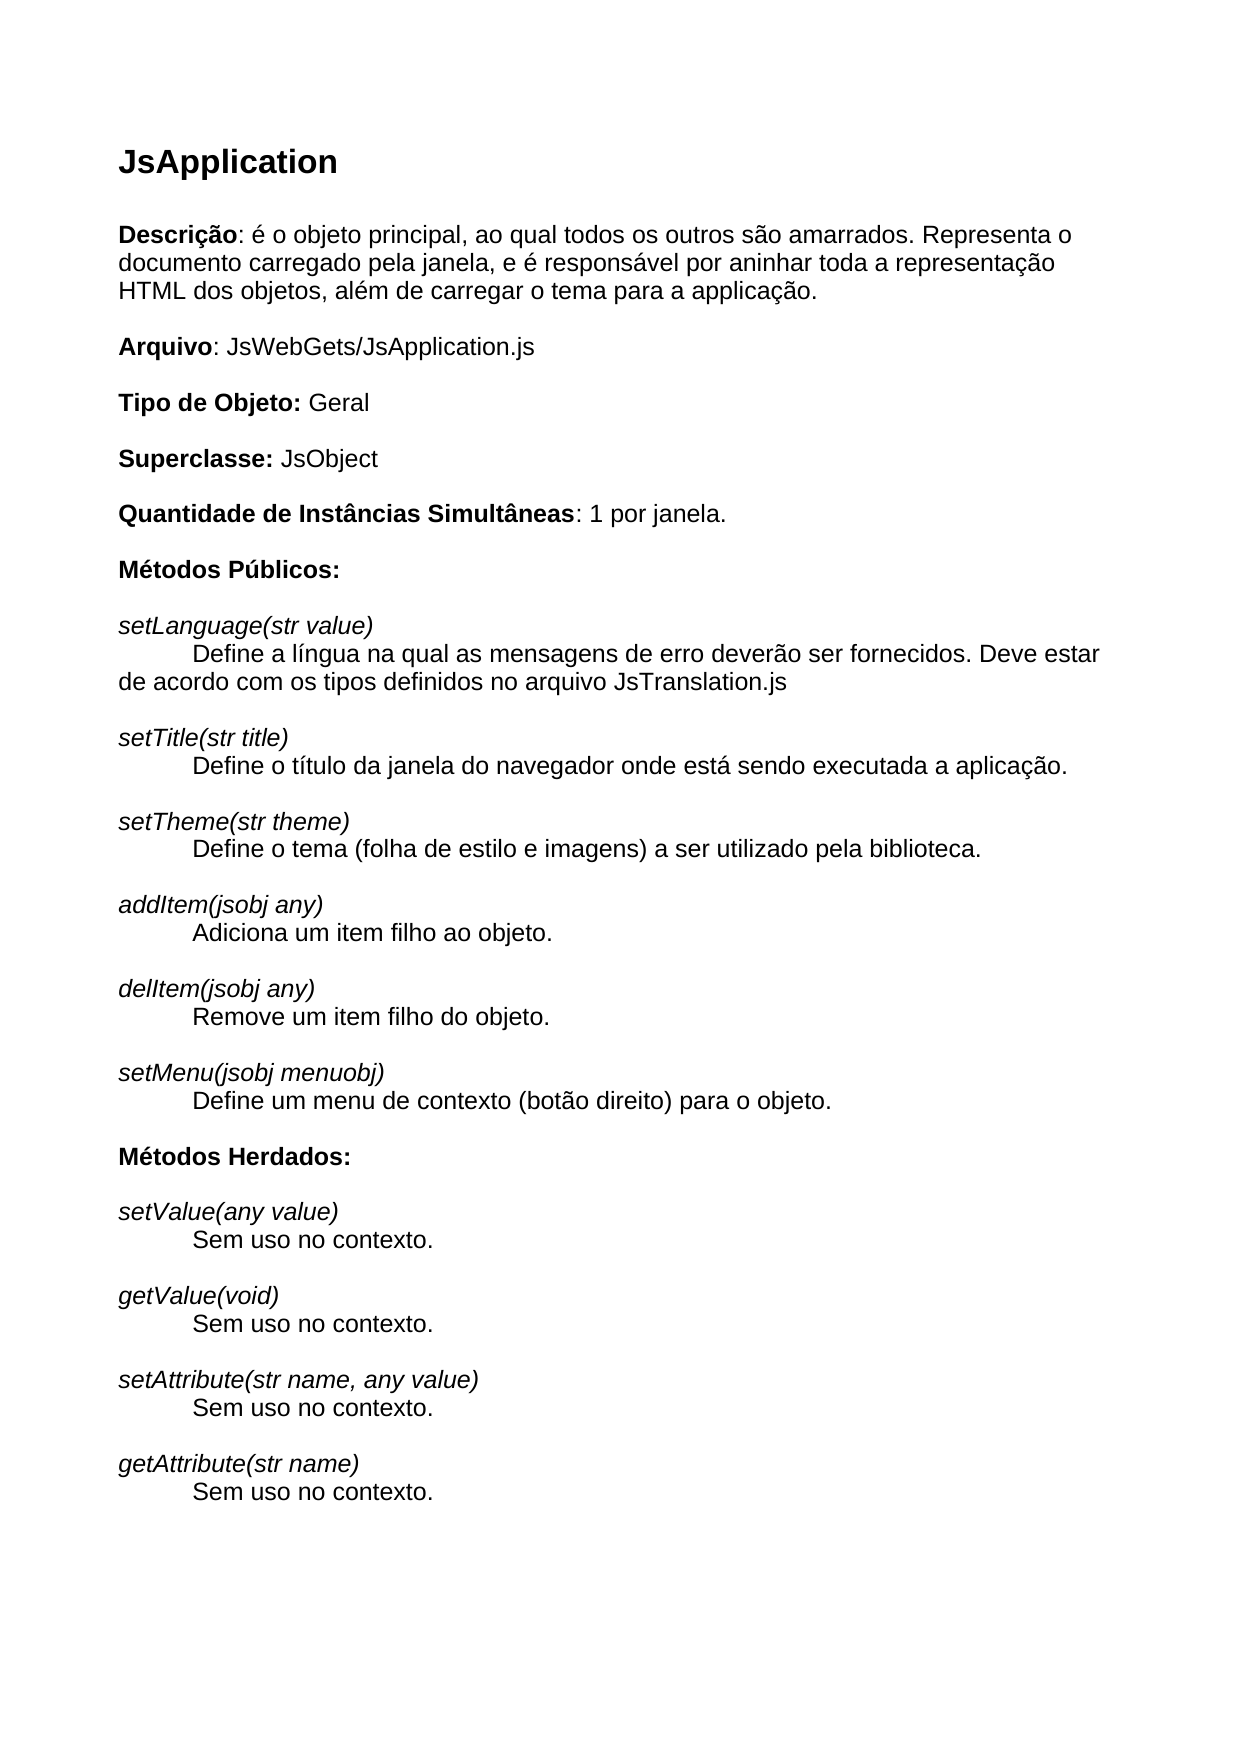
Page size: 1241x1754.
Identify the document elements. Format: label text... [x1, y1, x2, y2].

text Sem uso no contexto. [118, 1310, 1122, 1338]
text Define um menu de contexto (botão direito) para o objeto. [118, 1086, 1122, 1114]
text Define o tema (folha de estilo e imagens) a ser utilizado pela biblioteca. [118, 835, 1122, 863]
text Sem uso no contexto. [118, 1477, 1122, 1505]
text setMenu(jsobj menuobj) [118, 1058, 1122, 1086]
text getAttribute(str name) [118, 1449, 1122, 1477]
text addItem(jsobj any) [118, 891, 1122, 919]
text Métodos Herdados: [118, 1142, 1122, 1170]
text Define a língua na qual as mensagens de erro deverão ser fornecidos. Deve estar de acordo com os tipos definidos no arquivo JsTranslation.js [118, 640, 1122, 696]
text delItem(jsobj any) [118, 975, 1122, 1003]
text Arquivo: JsWebGets/JsApplication.js [118, 333, 1122, 361]
text setValue(any value) [118, 1198, 1122, 1226]
text Sem uso no contexto. [118, 1393, 1122, 1421]
text Define o título da janela do navegador onde está sendo executada a aplicação. [118, 751, 1122, 779]
text setTheme(str theme) [118, 807, 1122, 835]
text Métodos Públicos: [118, 556, 1122, 584]
text Adiciona um item filho ao objeto. [118, 919, 1122, 947]
text Superclasse: JsObject [118, 444, 1122, 472]
text Tipo de Objeto: Geral [118, 388, 1122, 416]
text Quantidade de Instâncias Simultâneas: 1 por janela. [118, 500, 1122, 528]
text setTitle(str title) [118, 723, 1122, 751]
text getValue(void) [118, 1282, 1122, 1310]
text setLanguage(str value) [118, 612, 1122, 640]
text Descrição: é o objeto principal, ao qual todos os outros são amarrados. Representa o documento carregado pela janela, e é responsável por aninhar toda a representação HTML dos objetos, além de carregar o tema para a applicação. [118, 221, 1122, 305]
text setAttribute(str name, any value) [118, 1366, 1122, 1393]
subtitle JsApplication [118, 143, 1122, 181]
text Remove um item filho do objeto. [118, 1003, 1122, 1031]
text Sem uso no contexto. [118, 1226, 1122, 1254]
